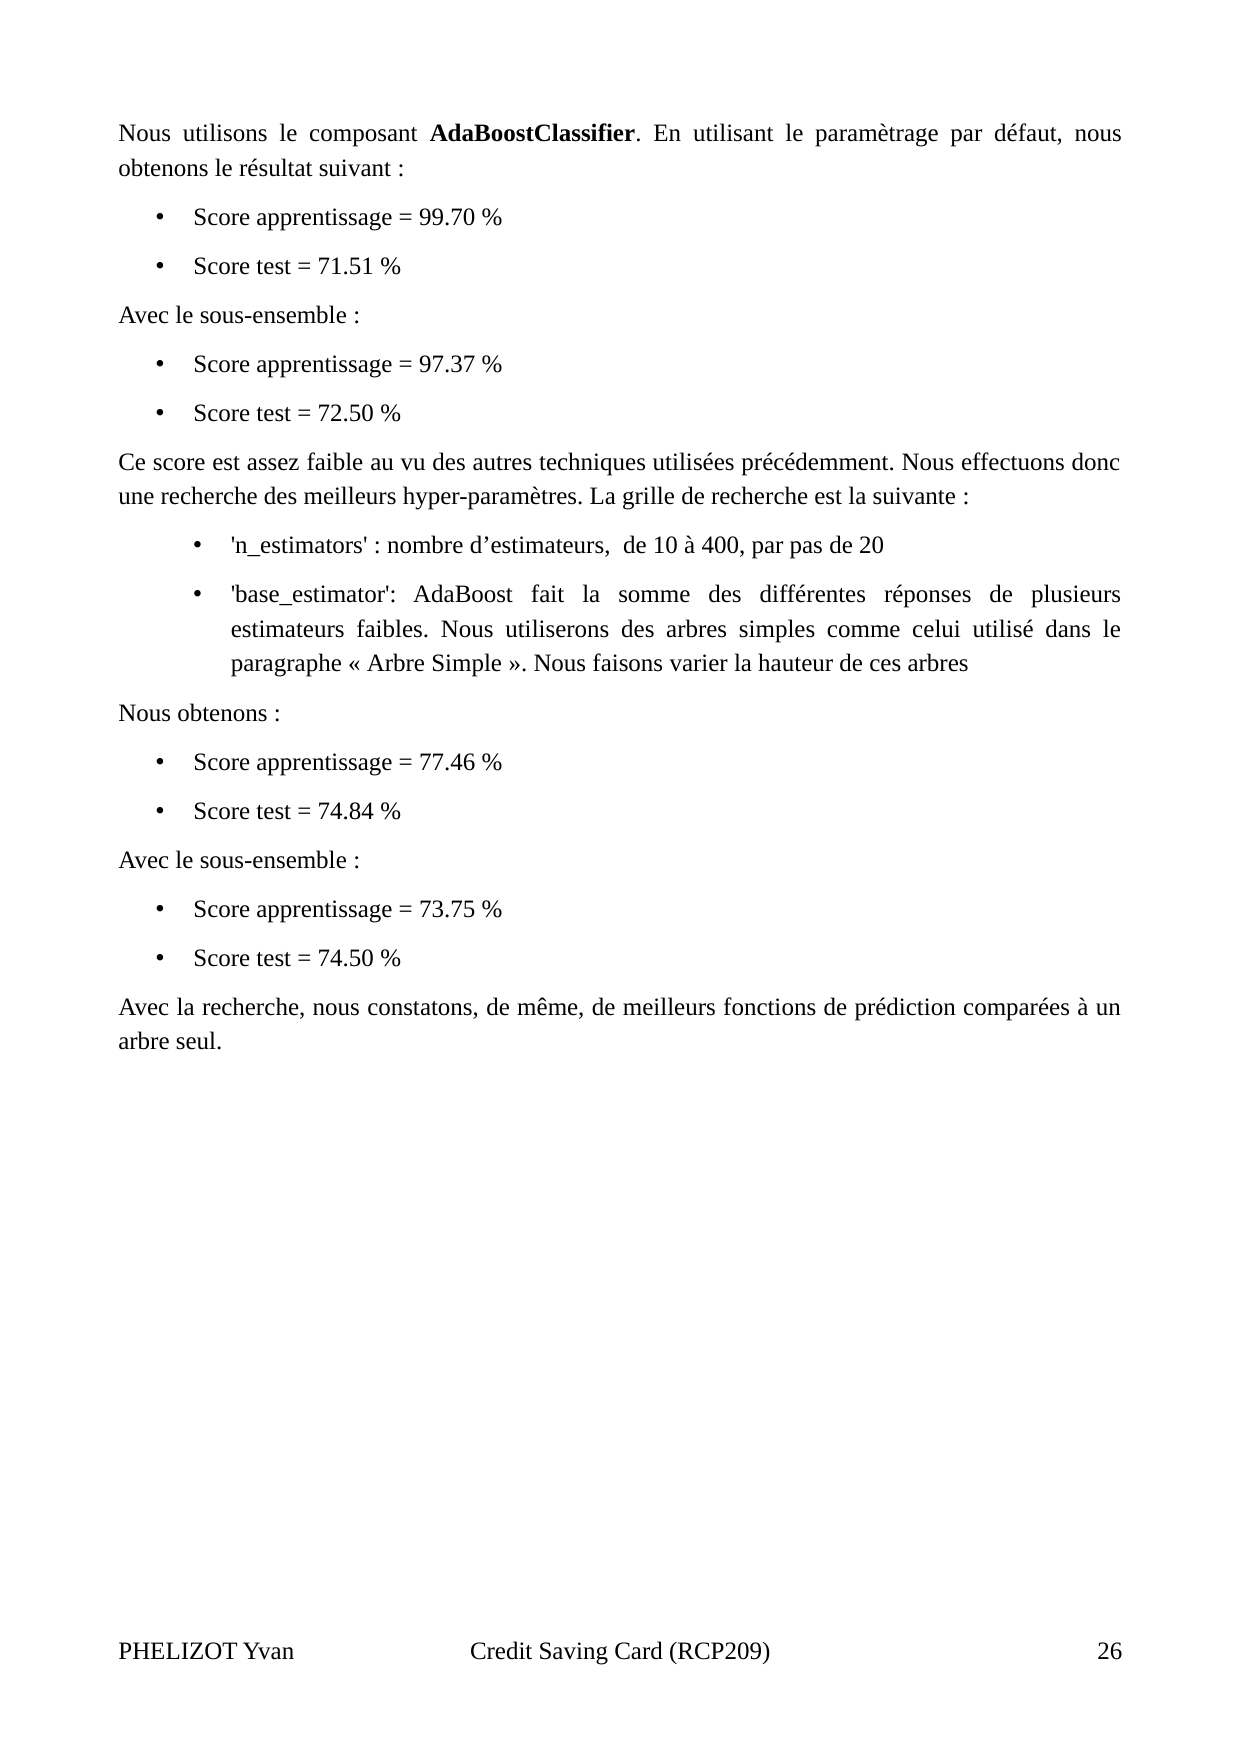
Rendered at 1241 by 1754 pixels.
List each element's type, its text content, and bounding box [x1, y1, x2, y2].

list 'base_estimator': AdaBoost fait la somme des différentes réponses de plusieurs estimateurs faibles. Nous utiliserons des arbres simples comme celui utilisé dans le paragraphe « Arbre Simple ». Nous faisons varier la hauteur de ces arbres [193, 579, 1122, 677]
text Avec le sous-ensemble : [118, 300, 1122, 328]
text Nous obtenons : [118, 698, 1122, 726]
list Score test = 74.50 % [156, 943, 1122, 972]
list Score apprentissage = 77.46 % [156, 747, 1122, 775]
text Avec le sous-ensemble : [118, 845, 1122, 873]
text Nous utilisons le composant AdaBoostClassifier. En utilisant le paramètrage par défaut, nous obtenons le résultat suivant : [118, 118, 1122, 181]
list Score apprentissage = 97.37 % [156, 349, 1122, 378]
list 'n_estimators' : nombre d’estimateurs, de 10 à 400, par pas de 20 [193, 531, 1122, 559]
list Score test = 71.51 % [156, 251, 1122, 279]
list Score test = 74.84 % [156, 796, 1122, 824]
text Ce score est assez faible au vu des autres techniques utilisées précédemment. Nous effectuons donc une recherche des meilleurs hyper-paramètres. La grille de recherche est la suivante : [118, 447, 1122, 510]
list Score test = 72.50 % [156, 398, 1122, 427]
list Score apprentissage = 99.70 % [156, 202, 1122, 230]
text Avec la recherche, nous constatons, de même, de meilleurs fonctions de prédiction comparées à un arbre seul. [118, 992, 1122, 1055]
list Score apprentissage = 73.75 % [156, 894, 1122, 923]
